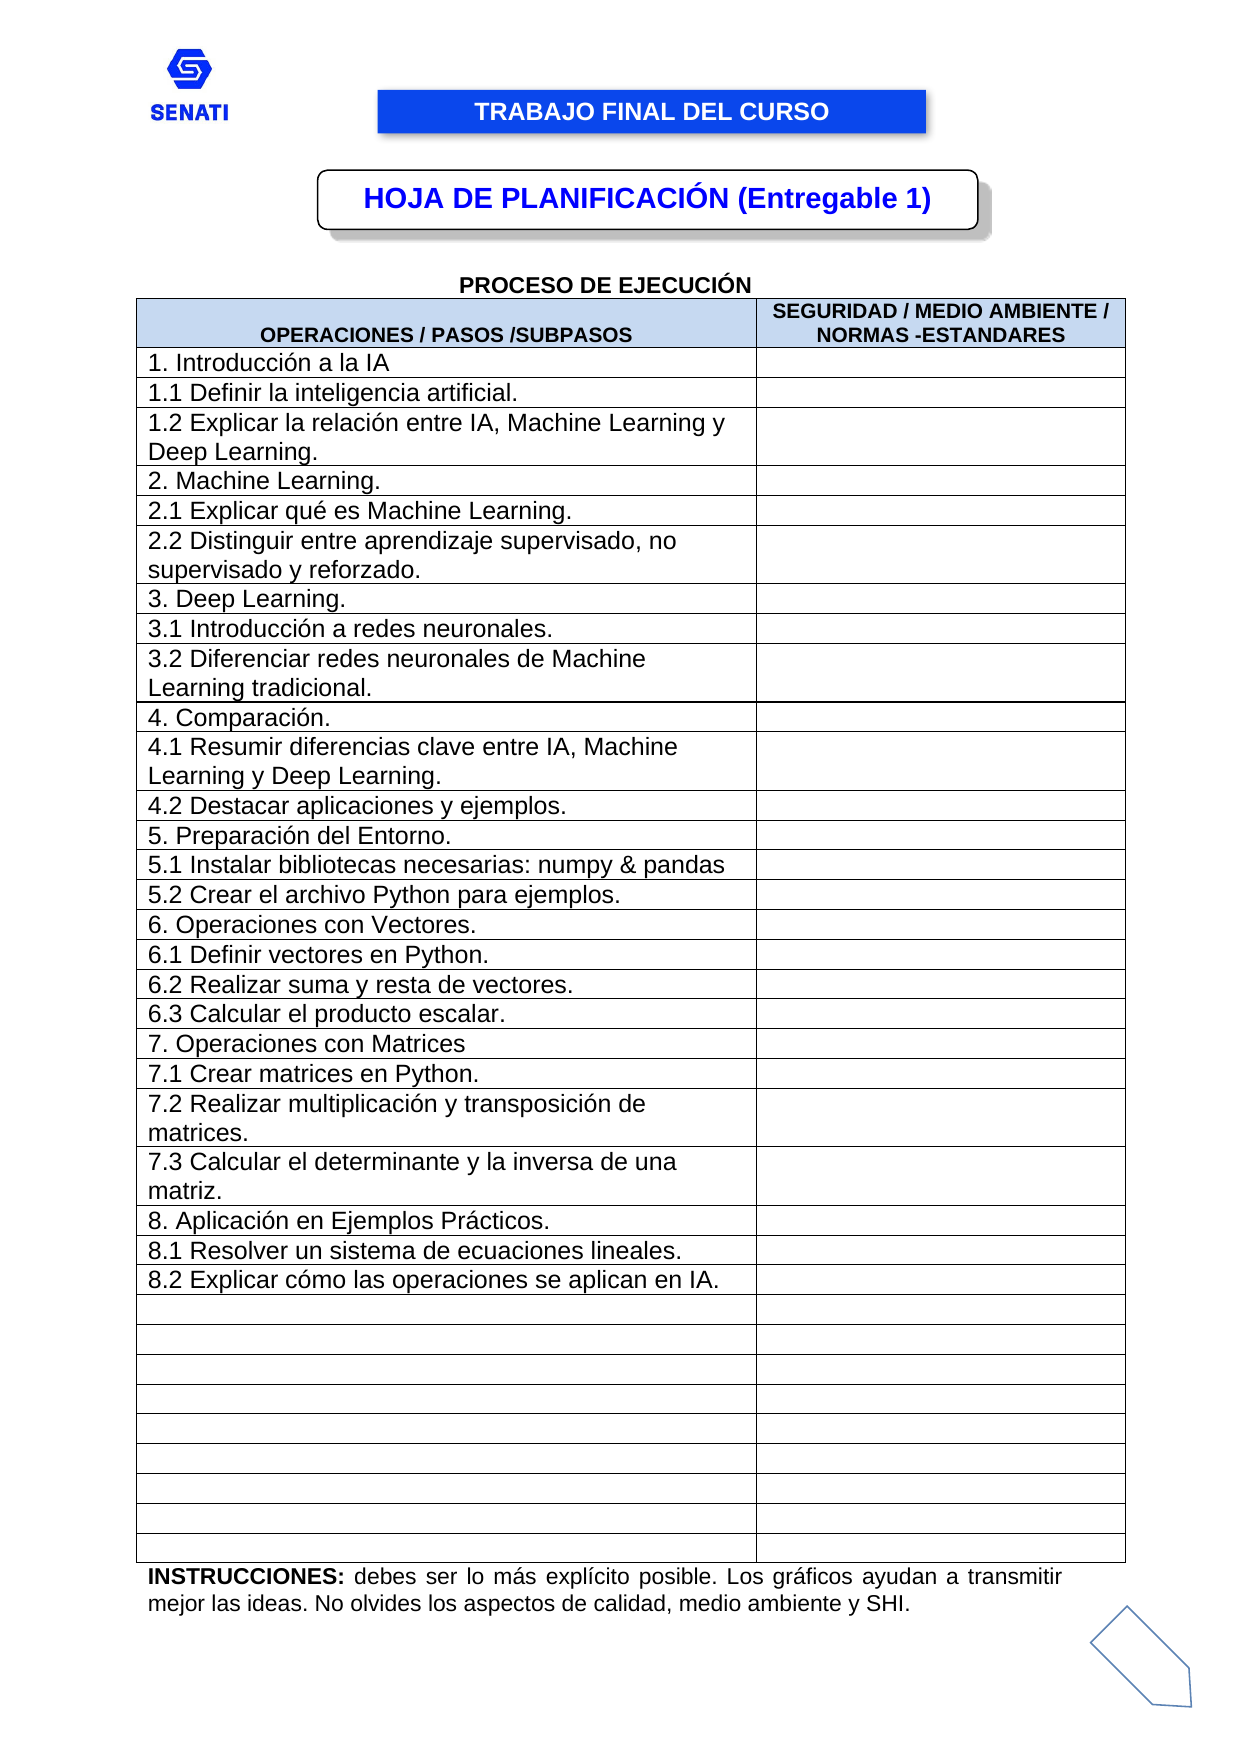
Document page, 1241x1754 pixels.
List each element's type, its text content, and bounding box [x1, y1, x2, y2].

table_cell [757, 1355, 1125, 1383]
table_cell 7.2 Realizar multiplicación y transposición de matrices. [137, 1089, 756, 1146]
table_cell 3. Deep Learning. [137, 584, 756, 613]
table_cell [137, 1474, 756, 1503]
table_cell [137, 1325, 756, 1354]
table_cell 1.1 Definir la inteligencia artificial. [137, 378, 756, 407]
table_cell 8.2 Explicar cómo las operaciones se aplican en IA. [137, 1265, 756, 1294]
table_cell 5. Preparación del Entorno. [137, 821, 756, 849]
table_cell [757, 1385, 1125, 1413]
table_cell 8. Aplicación en Ejemplos Prácticos. [137, 1206, 756, 1234]
table_cell [757, 1236, 1125, 1264]
table_cell [757, 1444, 1125, 1473]
table_cell [757, 378, 1125, 407]
table_cell 1.2 Explicar la relación entre IA, Machine Learning y Deep Learning. [137, 408, 756, 465]
table_cell [757, 1504, 1125, 1532]
table_cell 3.1 Introducción a redes neuronales. [137, 614, 756, 643]
table_cell [757, 1059, 1125, 1088]
table_cell 8.1 Resolver un sistema de ecuaciones lineales. [137, 1236, 756, 1264]
table_cell 7.3 Calcular el determinante y la inversa de una matriz. [137, 1147, 756, 1205]
table_cell [757, 970, 1125, 998]
table_cell 4.2 Destacar aplicaciones y ejemplos. [137, 791, 756, 819]
table_cell 3.2 Diferenciar redes neuronales de Machine Learning tradicional. [137, 644, 756, 701]
table_cell [137, 1414, 756, 1443]
table_cell [757, 644, 1125, 701]
table_cell [757, 1414, 1125, 1443]
table_cell [757, 408, 1125, 465]
table_cell 4. Comparación. [137, 703, 756, 731]
table_cell 6.2 Realizar suma y resta de vectores. [137, 970, 756, 998]
table_cell 7.1 Crear matrices en Python. [137, 1059, 756, 1088]
table_cell [757, 791, 1125, 819]
table_cell [757, 1474, 1125, 1503]
table_cell [757, 466, 1125, 495]
table_cell [757, 910, 1125, 939]
table_cell [757, 732, 1125, 790]
table_cell 2.1 Explicar qué es Machine Learning. [137, 496, 756, 525]
table_cell [757, 850, 1125, 879]
table_cell 5.2 Crear el archivo Python para ejemplos. [137, 880, 756, 909]
table_cell 4.1 Resumir diferencias clave entre IA, Machine Learning y Deep Learning. [137, 732, 756, 790]
table_cell [757, 821, 1125, 849]
table_cell 6. Operaciones con Vectores. [137, 910, 756, 939]
table_cell [757, 1295, 1125, 1324]
table_cell [137, 1295, 756, 1324]
table_cell 7. Operaciones con Matrices [137, 1029, 756, 1058]
table_cell 6.1 Definir vectores en Python. [137, 940, 756, 968]
table_cell [757, 999, 1125, 1028]
table_cell [137, 1504, 756, 1532]
table_cell [137, 1534, 756, 1562]
table_cell 6.3 Calcular el producto escalar. [137, 999, 756, 1028]
table_cell 1. Introducción a la IA [137, 348, 756, 377]
picture [147, 46, 231, 124]
text PROCESO DE EJECUCIÓN [148, 272, 1063, 298]
table_cell [757, 1534, 1125, 1562]
table_cell [757, 940, 1125, 968]
table_cell [757, 1147, 1125, 1205]
table_header SEGURIDAD / MEDIO AMBIENTE / NORMAS -ESTANDARES [757, 299, 1125, 347]
table_cell [757, 526, 1125, 583]
table_cell [757, 703, 1125, 731]
table_cell [757, 1089, 1125, 1146]
table_cell [757, 584, 1125, 613]
table_cell [137, 1385, 756, 1413]
text INSTRUCCIONES: debes ser lo más explícito posible. Los gráficos ayudan a transmitir mejor las ideas. No olvides los aspectos de calidad, medio ambiente y SHI. [148, 1563, 1063, 1616]
table_cell [757, 1325, 1125, 1354]
table_cell [757, 880, 1125, 909]
table_cell [137, 1355, 756, 1383]
table_cell [757, 614, 1125, 643]
table_cell [137, 1444, 756, 1473]
table_cell 5.1 Instalar bibliotecas necesarias: numpy & pandas [137, 850, 756, 879]
table_cell [757, 1265, 1125, 1294]
table_cell [757, 1029, 1125, 1058]
table_cell 2.2 Distinguir entre aprendizaje supervisado, no supervisado y reforzado. [137, 526, 756, 583]
table_cell [757, 348, 1125, 377]
table_header OPERACIONES / PASOS /SUBPASOS [137, 299, 756, 347]
table_cell 2. Machine Learning. [137, 466, 756, 495]
text HOJA DE PLANIFICACIÓN (Entregable 1) [336, 181, 960, 214]
table_cell [757, 496, 1125, 525]
table_cell [757, 1206, 1125, 1234]
